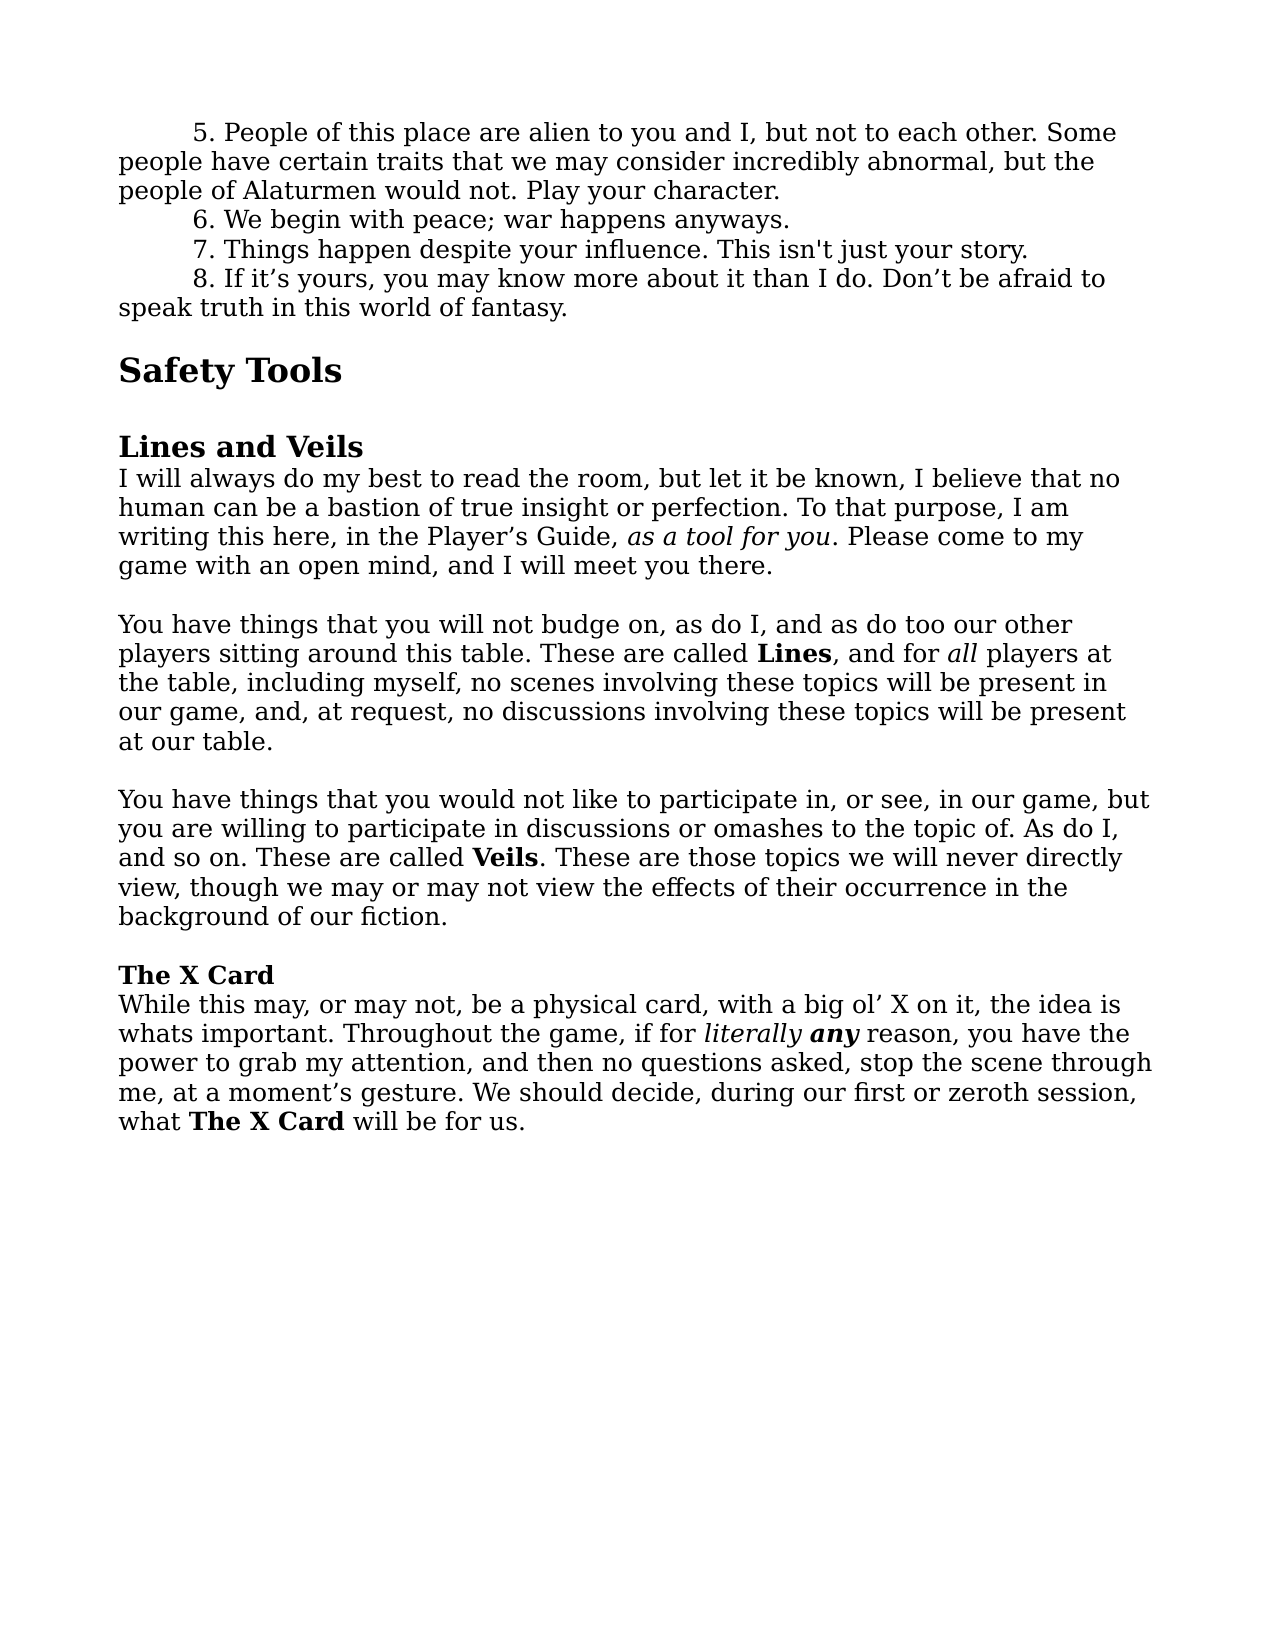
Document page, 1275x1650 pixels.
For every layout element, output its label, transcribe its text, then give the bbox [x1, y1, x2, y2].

text You have things that you will not budge on, as do I, and as do too our other players sitting around this table. These are called Lines, and for all players at the table, including myself, no scenes involving these topics will be present in our game, and, at request, no discussions involving these topics will be present at our table. [118, 610, 1157, 756]
text 7. Things happen despite your influence. This isn't just your story. [118, 235, 1157, 264]
text The X Card [118, 961, 1157, 990]
text You have things that you would not like to participate in, or see, in our game, but you are willing to participate in discussions or omashes to the topic of. As do I, and so on. These are called Veils. These are those topics we will never directly view, though we may or may not view the effects of their occurrence in the background of our fiction. [118, 785, 1157, 931]
text I will always do my best to read the room, but let it be known, I believe that no human can be a bastion of true insight or perfection. To that purpose, I am writing this here, in the Player’s Guide, as a tool for you. Please come to my game with an open mind, and I will meet you there. [118, 464, 1157, 581]
text 8. If it’s yours, you may know more about it than I do. Don’t be afraid to speak truth in this world of fantasy. [118, 264, 1157, 322]
text Lines and Veils [118, 430, 1157, 464]
text Safety Tools [118, 351, 1157, 391]
text 5. People of this place are alien to you and I, but not to each other. Some people have certain traits that we may consider incredibly abnormal, but the people of Alaturmen would not. Play your character. [118, 118, 1157, 206]
text While this may, or may not, be a physical card, with a big ol’ X on it, the idea is whats important. Throughout the game, if for literally any reason, you have the power to grab my attention, and then no questions asked, stop the scene through me, at a moment’s gesture. We should decide, during our first or zeroth session, what The X Card will be for us. [118, 990, 1157, 1136]
text 6. We begin with peace; war happens anyways. [118, 206, 1157, 235]
